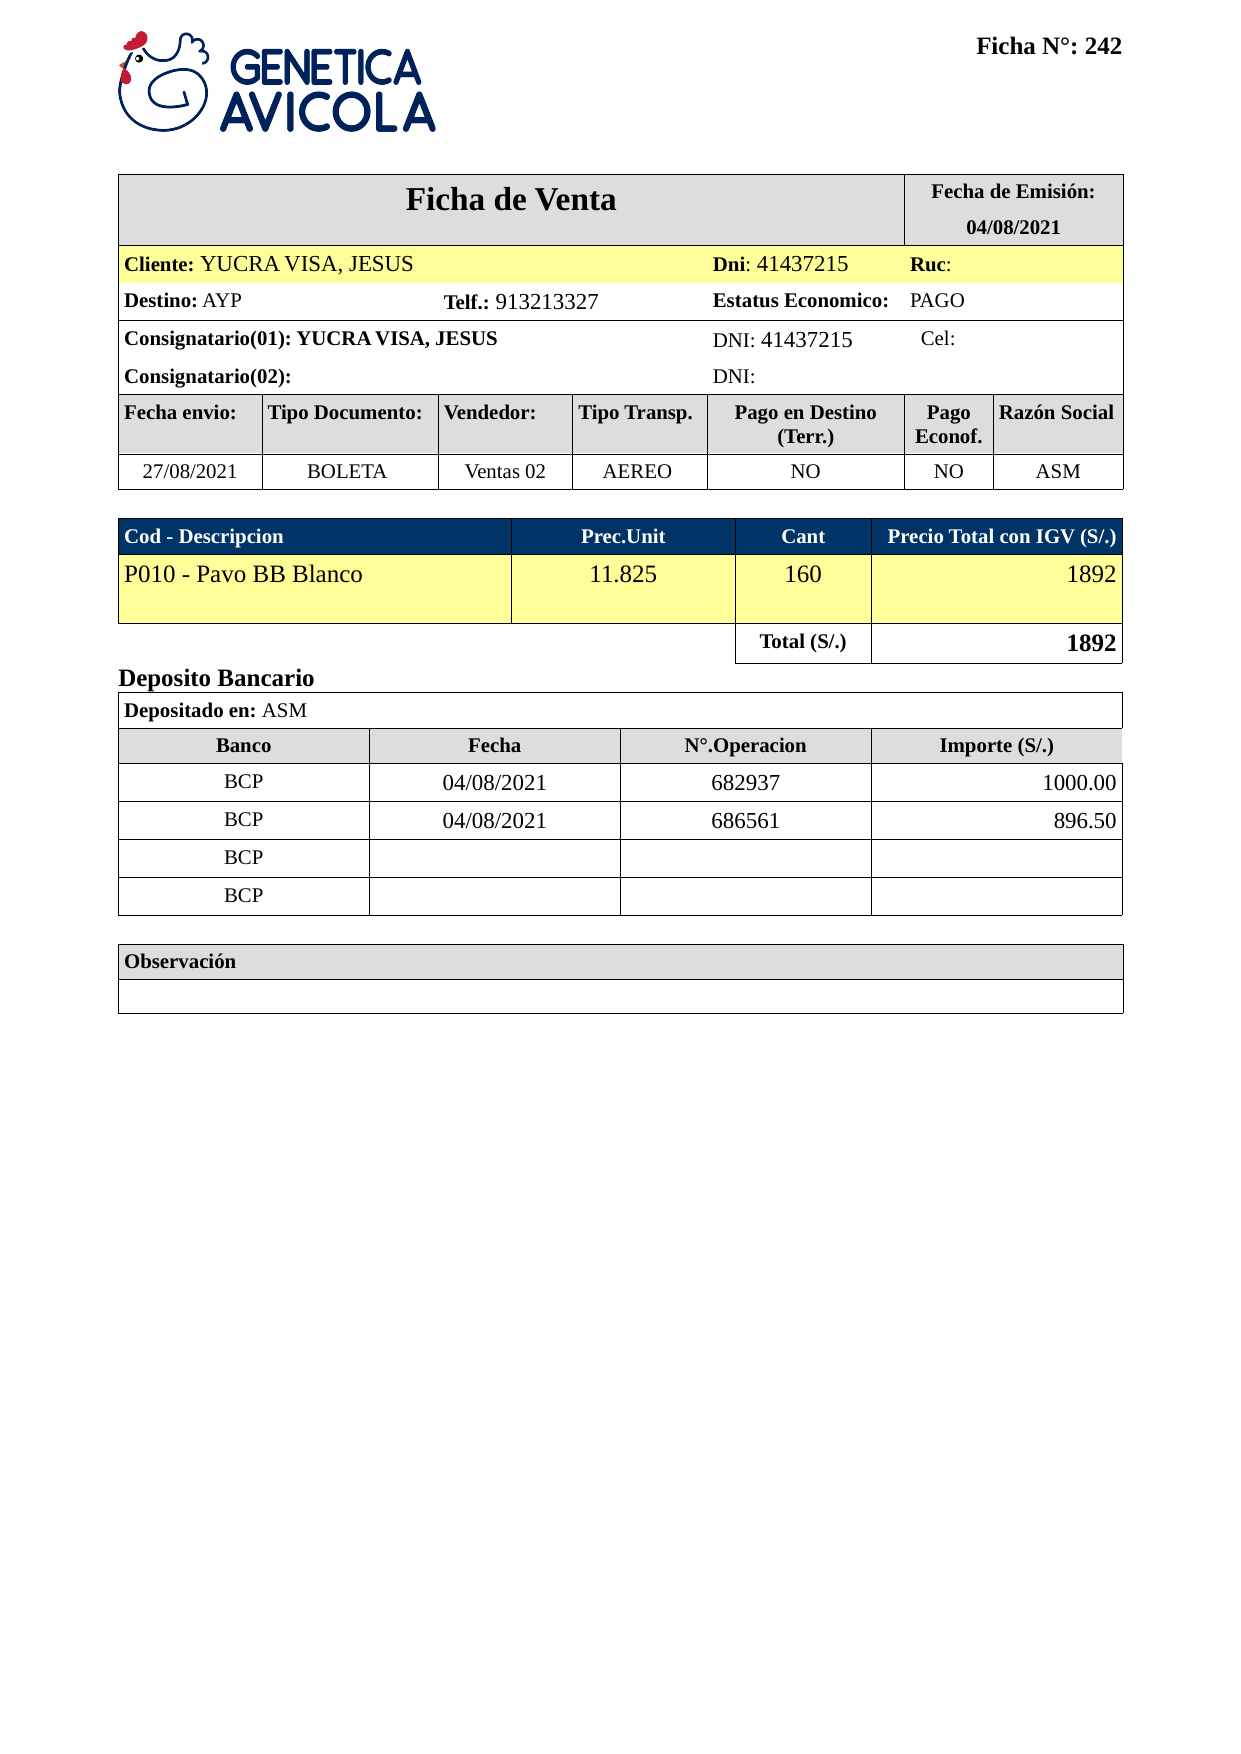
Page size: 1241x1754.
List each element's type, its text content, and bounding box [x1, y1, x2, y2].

table_cell ASM [994, 455, 1123, 489]
table_cell BCP [119, 802, 369, 839]
table_cell [118, 624, 511, 663]
table_cell [370, 878, 620, 915]
table_cell Fecha [370, 729, 620, 763]
table_cell Destino: AYP [119, 283, 438, 320]
table_cell Tipo Transp. [573, 395, 707, 453]
table_header Fecha de Emisión: [905, 175, 1123, 209]
text Deposito Bancario [118, 663, 1122, 692]
table_header Observación [119, 945, 1123, 979]
table_cell 160 [736, 555, 871, 623]
table_cell 682937 [621, 764, 871, 801]
table_cell [621, 840, 871, 877]
table_cell [621, 878, 871, 915]
table_cell Consignatario(02): [119, 358, 707, 394]
table_cell 1892 [872, 555, 1122, 623]
table_cell N°.Operacion [621, 729, 871, 763]
table_cell [119, 980, 1123, 1012]
table_cell [370, 840, 620, 877]
table_header Cant [736, 519, 871, 554]
table_cell Estatus Economico: [707, 283, 904, 320]
table_header Depositado en: ASM [119, 693, 1122, 727]
table_cell Pago en Destino (Terr.) [708, 395, 904, 453]
table_cell 1000.00 [872, 764, 1122, 801]
table_cell Pago Econof. [905, 395, 993, 453]
table_cell NO [708, 455, 904, 489]
table_cell BCP [119, 878, 369, 915]
table_cell Ruc: [904, 246, 1123, 283]
table_header Prec.Unit [512, 519, 735, 554]
table_cell 1892 [872, 624, 1122, 663]
picture [118, 31, 436, 132]
table_cell [511, 624, 735, 663]
table_cell Consignatario(01): YUCRA VISA, JESUS [119, 321, 707, 358]
table_cell PAGO [904, 283, 1123, 320]
table_cell [872, 840, 1122, 877]
table_cell Dni: 41437215 [707, 246, 904, 283]
table_cell 27/08/2021 [119, 455, 262, 489]
table_cell 04/08/2021 [370, 802, 620, 839]
table_cell Telf.: 913213327 [438, 283, 707, 320]
table_cell Fecha envio: [119, 395, 262, 453]
table_cell [872, 878, 1122, 915]
table_header Precio Total con IGV (S/.) [872, 519, 1122, 554]
table_cell Vendedor: [439, 395, 572, 453]
table_cell 11.825 [512, 555, 735, 623]
table_cell NO [905, 455, 993, 489]
table_cell 896.50 [872, 802, 1122, 839]
table_cell Ventas 02 [439, 455, 572, 489]
table_cell 04/08/2021 [370, 764, 620, 801]
table_cell Cel: [915, 321, 1123, 358]
table_cell BCP [119, 840, 369, 877]
table_header Cod - Descripcion [119, 519, 511, 554]
table_cell BOLETA [263, 455, 438, 489]
table_cell Banco [119, 729, 369, 763]
table_cell BCP [119, 764, 369, 801]
table_cell Total (S/.) [736, 624, 871, 663]
table_cell Cliente: YUCRA VISA, JESUS [119, 246, 707, 283]
table_cell Razón Social [994, 395, 1123, 453]
table_cell 04/08/2021 [905, 209, 1123, 245]
table_cell P010 - Pavo BB Blanco [119, 555, 511, 623]
table_cell Tipo Documento: [263, 395, 438, 453]
table_cell DNI: [707, 358, 1123, 394]
table_cell AEREO [573, 455, 707, 489]
table_cell DNI: 41437215 [707, 321, 915, 358]
table_header Ficha de Venta [119, 175, 904, 245]
table_cell Importe (S/.) [872, 729, 1122, 763]
table_cell 686561 [621, 802, 871, 839]
